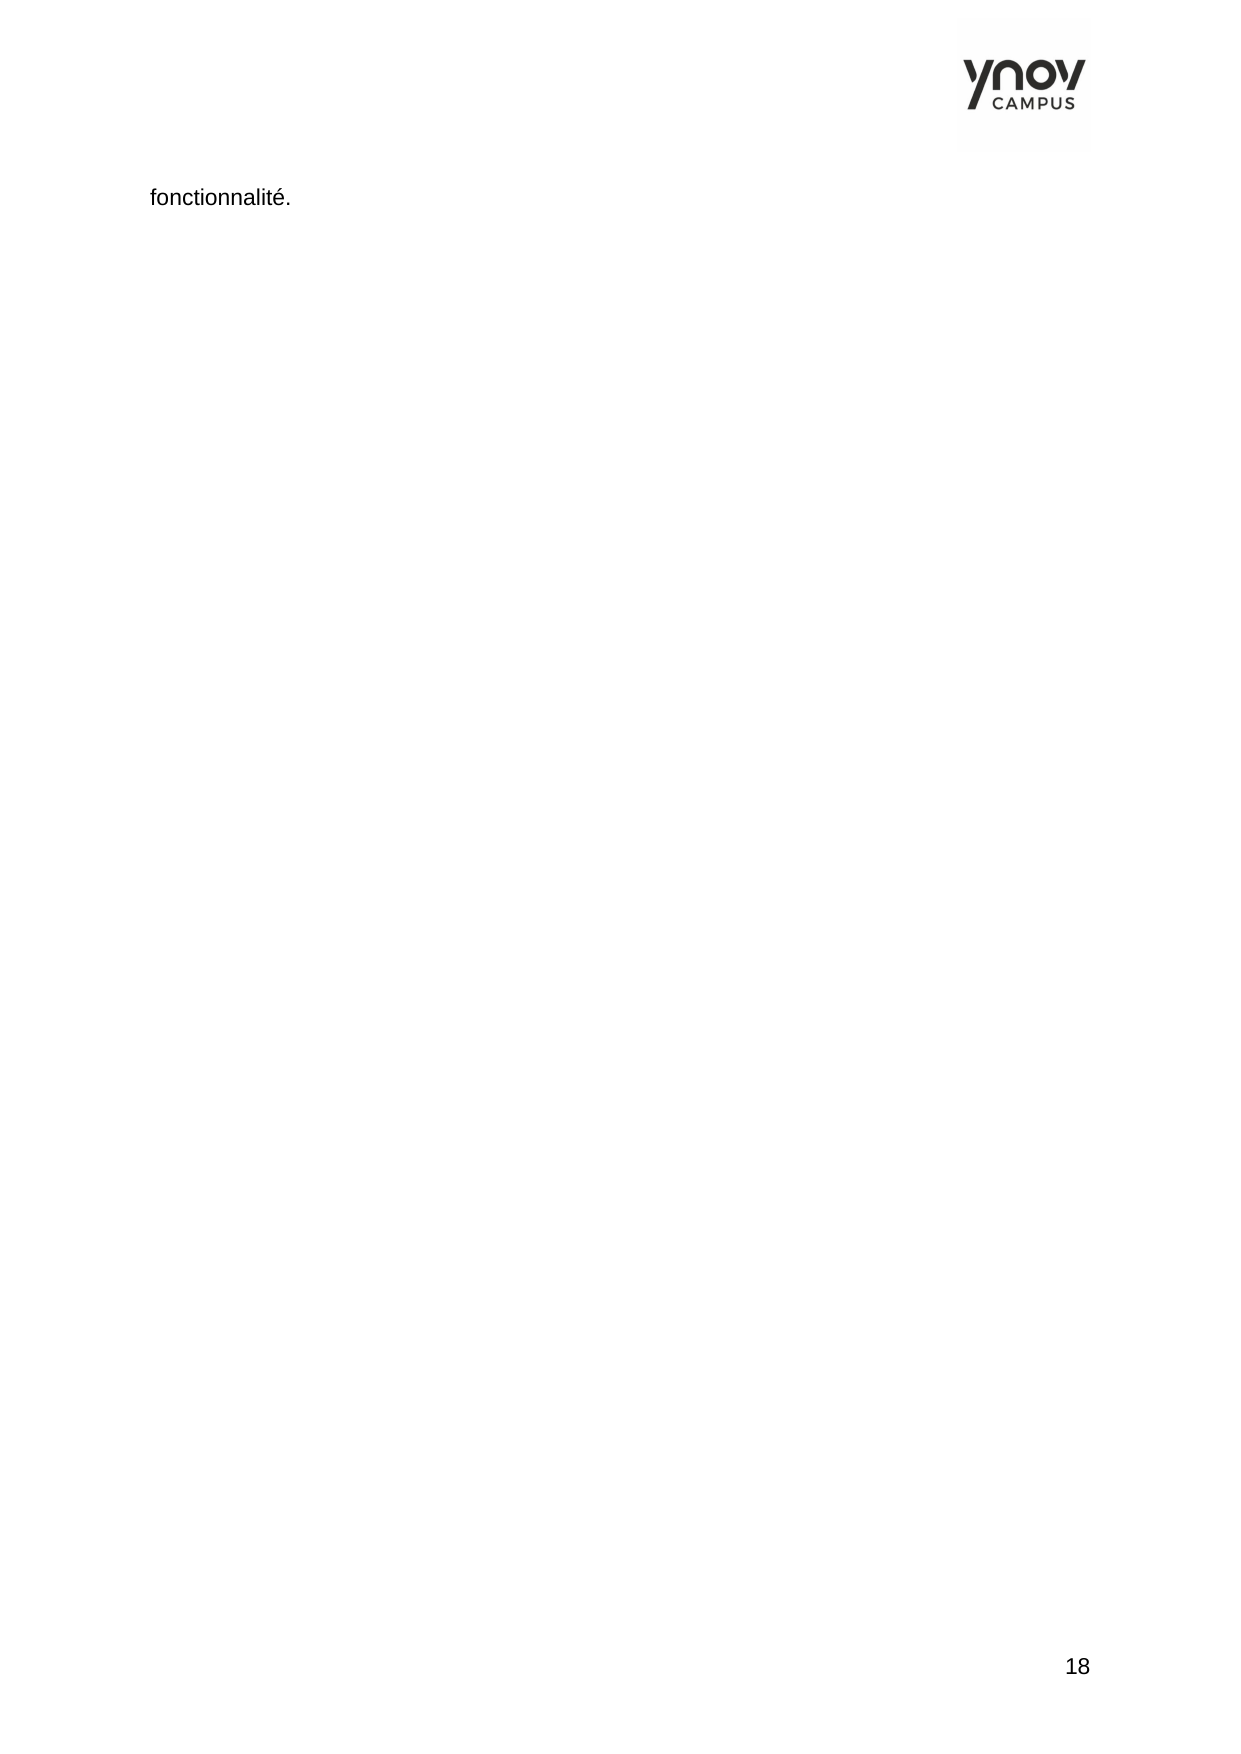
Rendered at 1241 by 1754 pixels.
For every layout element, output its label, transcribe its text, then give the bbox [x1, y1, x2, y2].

text fonctionnalité. [150, 184, 1090, 210]
picture [957, 18, 1091, 152]
